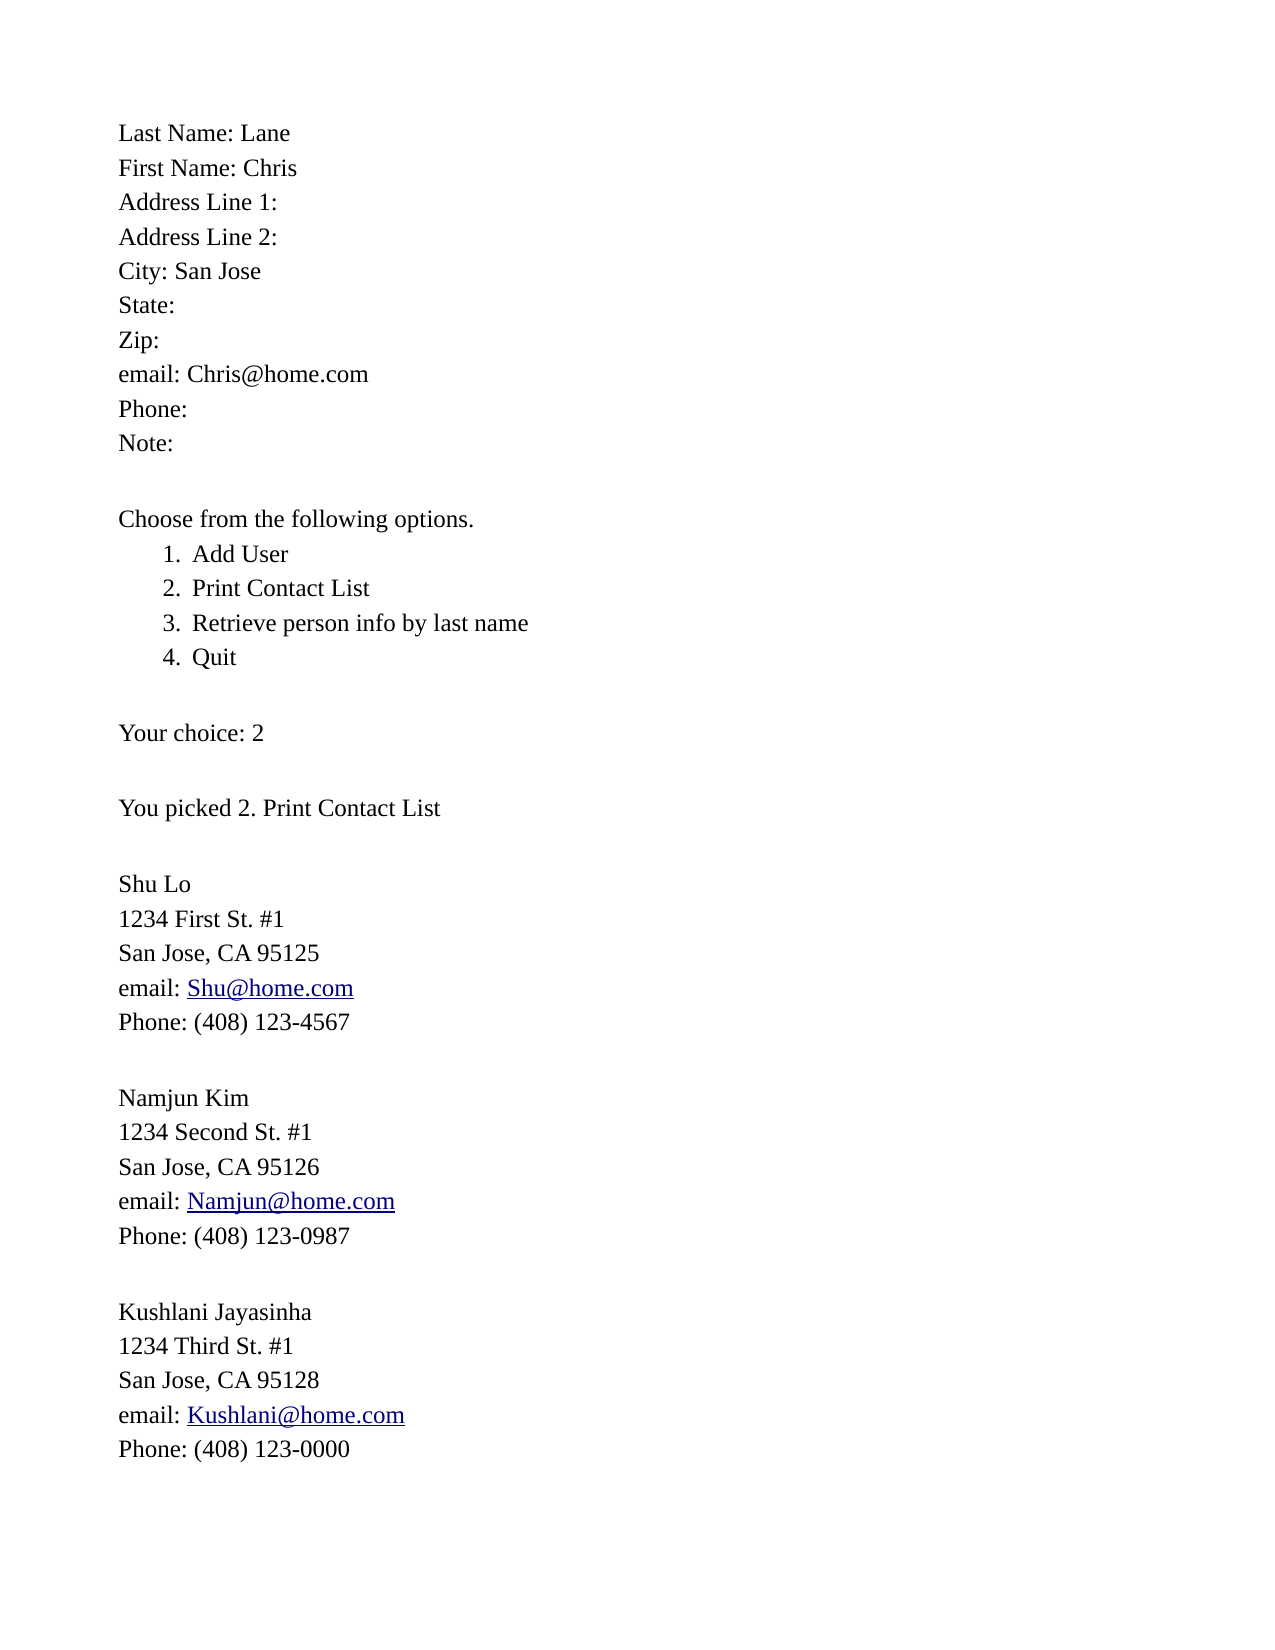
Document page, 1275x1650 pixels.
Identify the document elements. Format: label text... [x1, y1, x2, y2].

list Print Contact List [162, 573, 1157, 602]
text Kushlani Jayasinha [118, 1297, 1157, 1325]
text Phone: (408) 123-0000 [118, 1434, 1157, 1463]
text Note: [118, 428, 1157, 457]
text State: [118, 291, 1157, 319]
text You picked 2. Print Contact List [118, 793, 1157, 822]
text Last Name: Lane [118, 118, 1157, 147]
text 1234 Second St. #1 [118, 1117, 1157, 1146]
text 1234 First St. #1 [118, 904, 1157, 932]
text Shu Lo [118, 869, 1157, 898]
text San Jose, CA 95126 [118, 1152, 1157, 1181]
text Phone: (408) 123-0987 [118, 1221, 1157, 1249]
text Phone: (408) 123-4567 [118, 1007, 1157, 1036]
text email: Shu@home.com [118, 973, 1157, 1001]
text Your choice: 2 [118, 718, 1157, 747]
text email: Chris@home.com [118, 359, 1157, 388]
text Address Line 2: [118, 222, 1157, 250]
text email: Kushlani@home.com [118, 1400, 1157, 1429]
text 1234 Third St. #1 [118, 1331, 1157, 1360]
list Add User [162, 539, 1157, 567]
text Zip: [118, 325, 1157, 354]
text San Jose, CA 95128 [118, 1366, 1157, 1394]
list Quit [162, 642, 1157, 671]
text First Name: Chris [118, 153, 1157, 181]
text City: San Jose [118, 256, 1157, 285]
list Retrieve person info by last name [162, 608, 1157, 636]
text Phone: [118, 394, 1157, 423]
text Choose from the following options. [118, 504, 1157, 533]
text Address Line 1: [118, 187, 1157, 216]
text email: Namjun@home.com [118, 1186, 1157, 1215]
text San Jose, CA 95125 [118, 938, 1157, 967]
text Namjun Kim [118, 1083, 1157, 1112]
